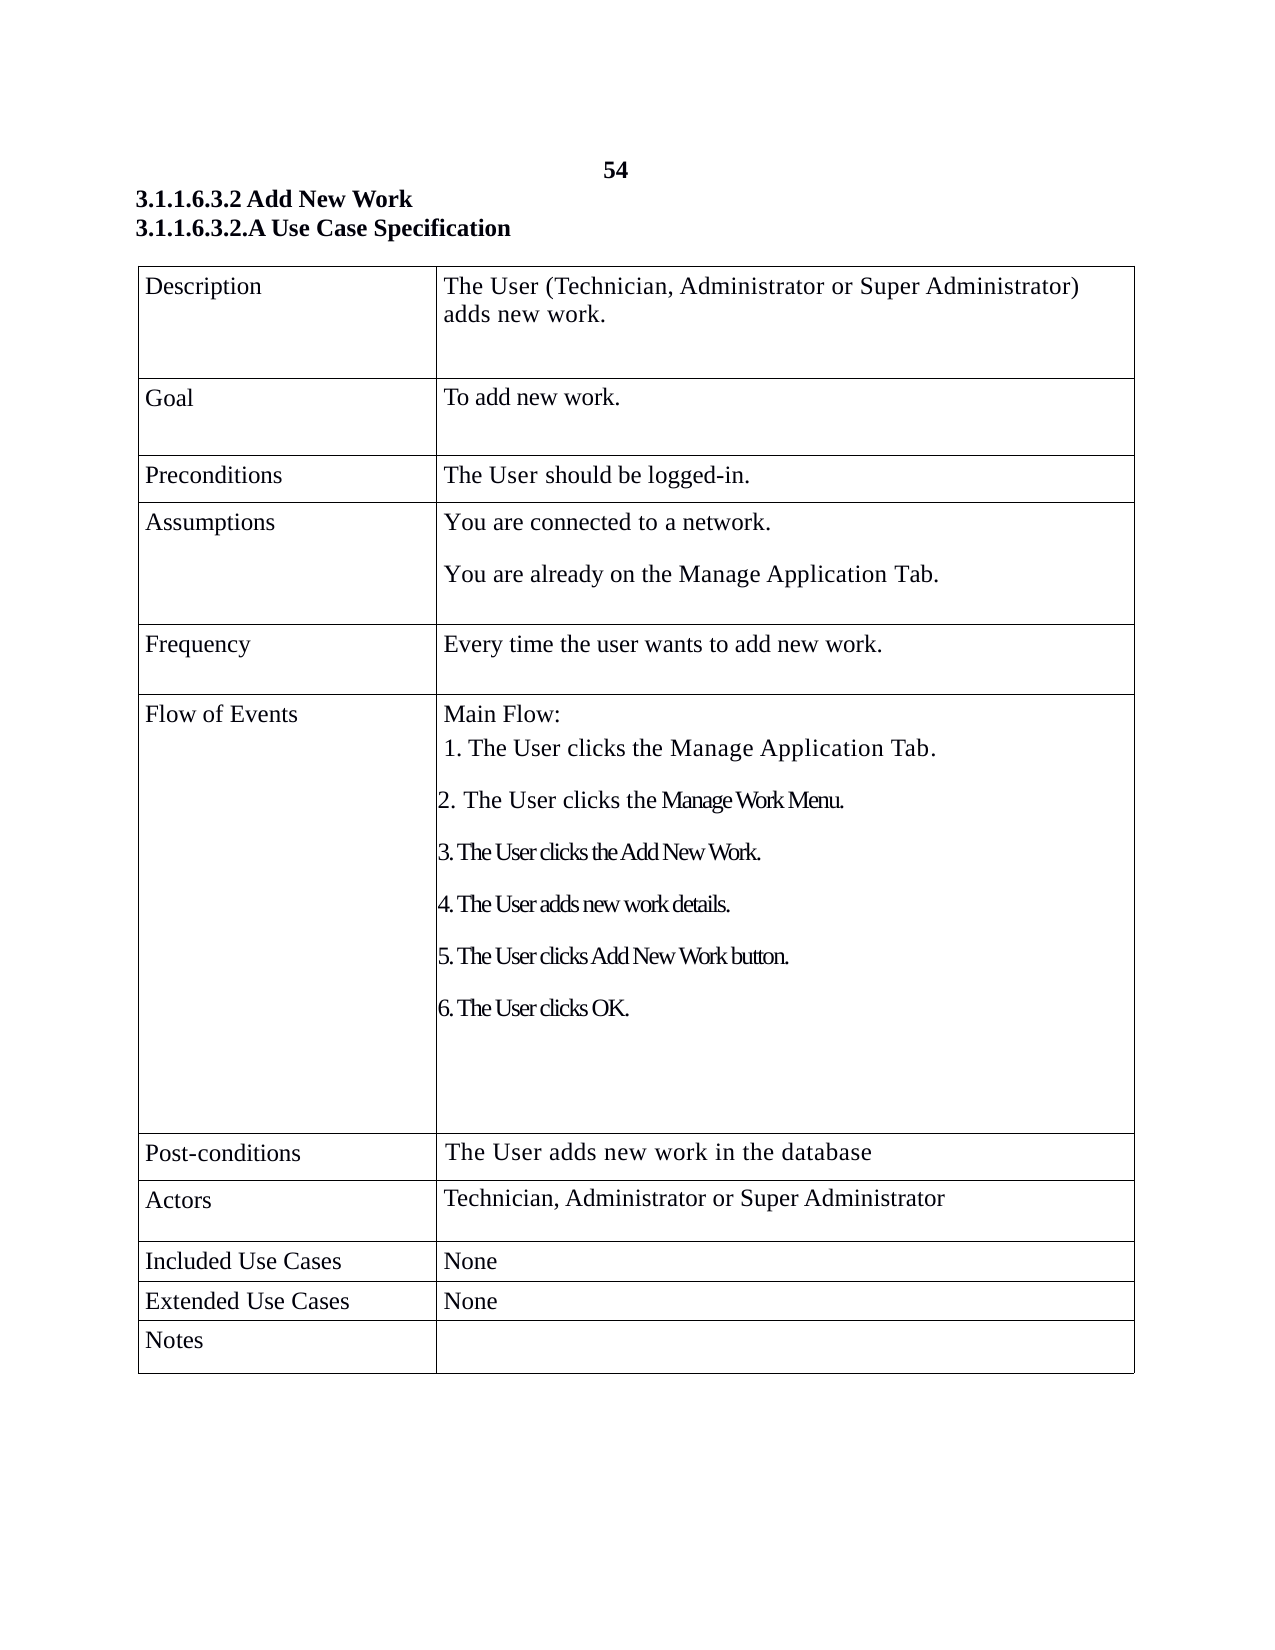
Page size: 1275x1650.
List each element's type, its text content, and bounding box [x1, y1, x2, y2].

table_cell Technician, Administrator or Super Administrator [437, 1181, 1134, 1241]
text 3.1.1.6.3.2.A Use Case Specification [135, 213, 1096, 242]
table_cell Actors [139, 1181, 436, 1241]
table_cell Goal [139, 379, 436, 455]
table_cell [437, 1321, 1134, 1373]
text 3.1.1.6.3.2 Add New Work [135, 184, 1096, 213]
table_cell To add new work. [437, 379, 1134, 455]
table_cell Preconditions [139, 456, 436, 502]
table_cell You are connected to a network. You are already on the Manage Application Tab. [437, 503, 1134, 624]
table_cell Notes [139, 1321, 436, 1373]
table_cell Main Flow: 1. The User clicks the Manage Application Tab. 2. The User clicks the Manage Work Menu. 3. The User clicks the Add New Work. 4. The User adds new work details. 5. The User clicks Add New Work button. 6. The User clicks OK. [437, 695, 1134, 1133]
table_cell The User adds new work in the database [437, 1134, 1134, 1180]
table_cell Included Use Cases [139, 1242, 436, 1281]
table_cell Post-conditions [139, 1134, 436, 1180]
table_header Description [139, 267, 436, 378]
table_cell The User should be logged-in. [437, 456, 1134, 502]
table_header The User (Technician, Administrator or Super Administrator) adds new work. [437, 267, 1134, 378]
table_cell None [437, 1282, 1134, 1320]
text 54 [135, 155, 1096, 184]
table_cell Frequency [139, 625, 436, 694]
table_cell Extended Use Cases [139, 1282, 436, 1320]
table_cell Every time the user wants to add new work. [437, 625, 1134, 694]
table_cell Assumptions [139, 503, 436, 624]
table_cell Flow of Events [139, 695, 436, 1133]
table_cell None [437, 1242, 1134, 1281]
